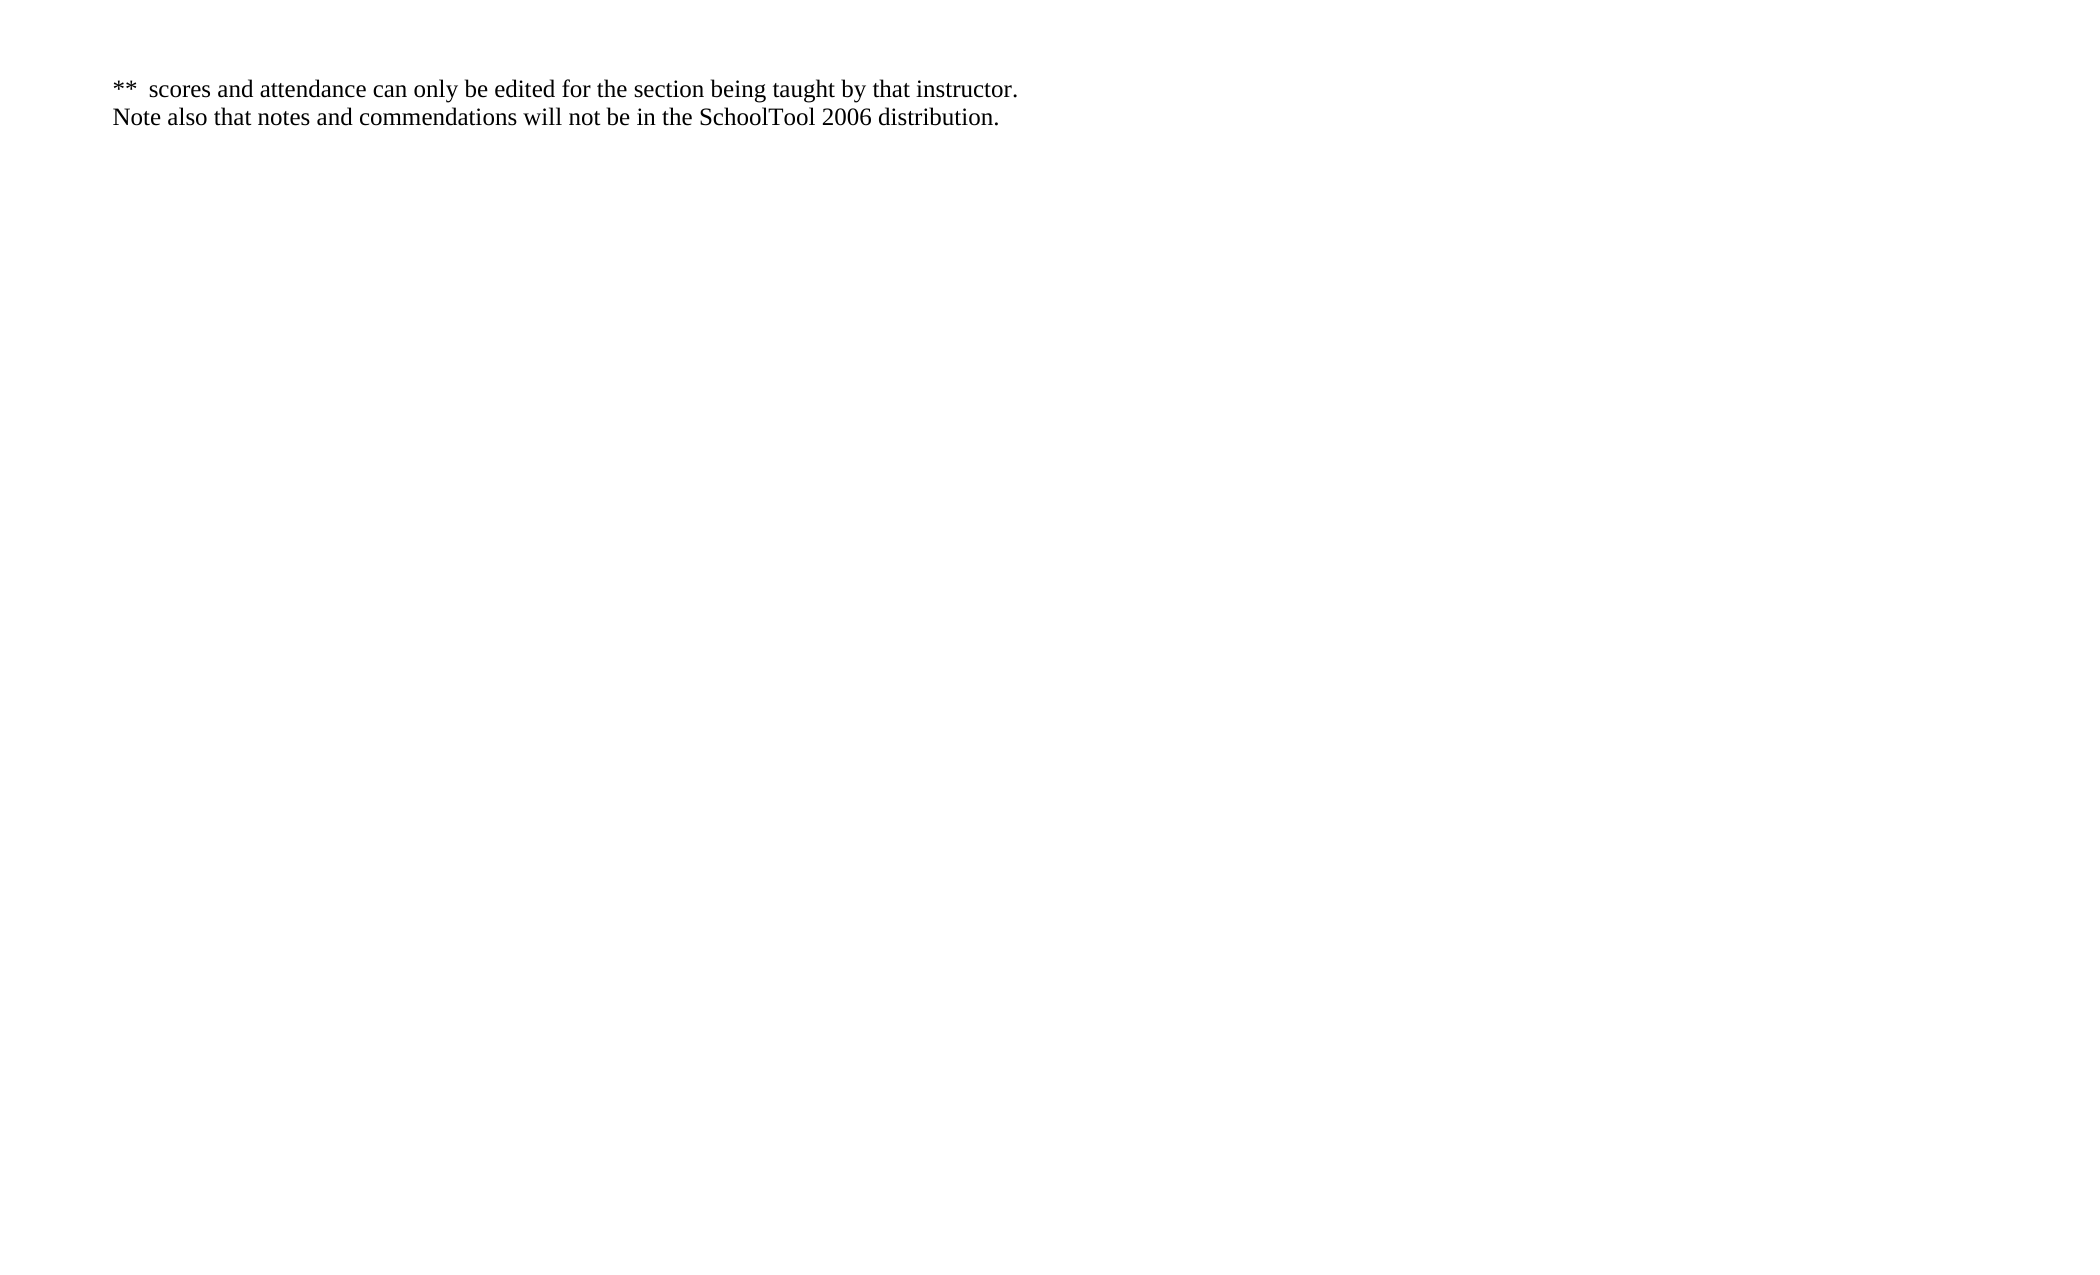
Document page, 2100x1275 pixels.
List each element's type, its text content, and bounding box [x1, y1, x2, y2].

list ** scores and attendance can only be edited for the section being taught by that instructor. [75, 75, 2025, 103]
list Note also that notes and commendations will not be in the SchoolTool 2006 distribution. [75, 103, 2025, 130]
